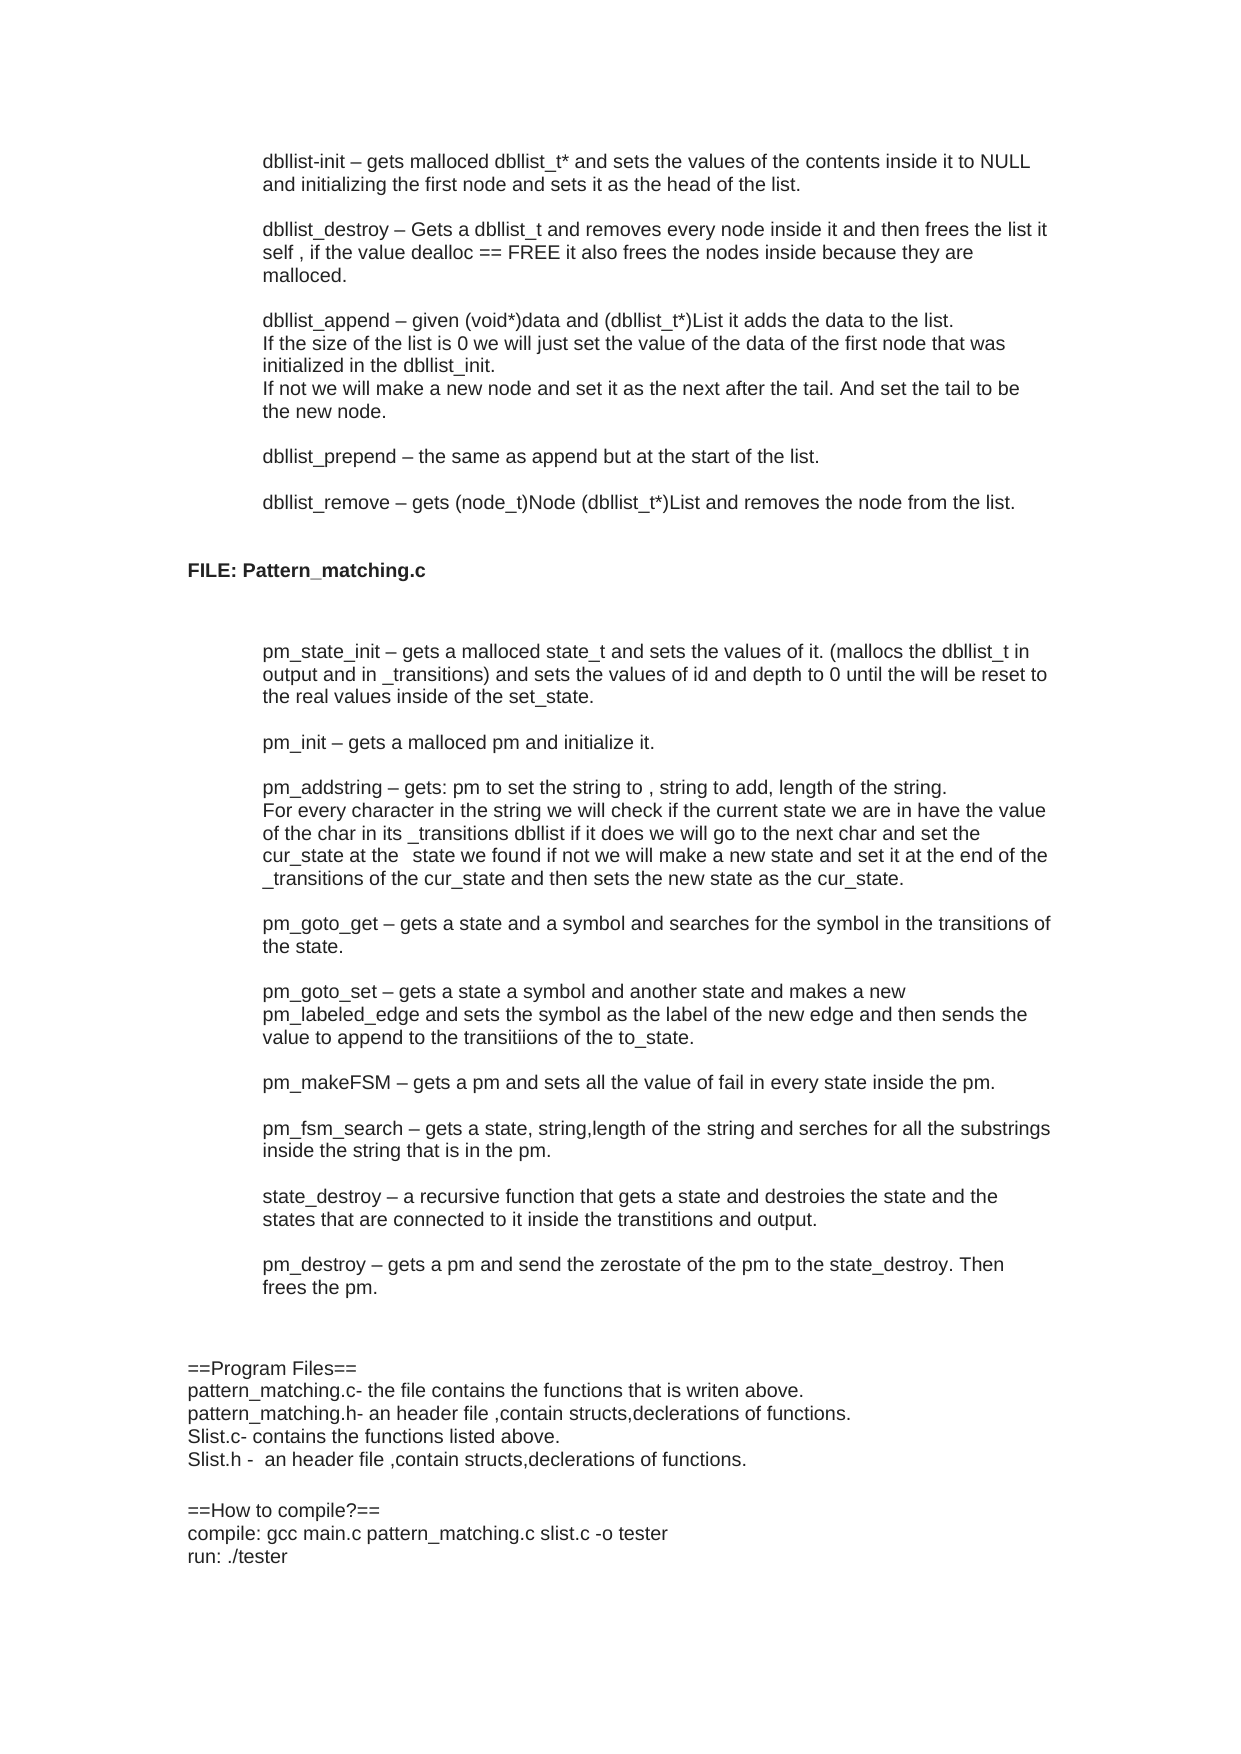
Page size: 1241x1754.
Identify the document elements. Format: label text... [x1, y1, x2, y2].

text pm_state_init – gets a malloced state_t and sets the values of it. (mallocs the dbllist_t in output and in _transitions) and sets the values of id and depth to 0 until the will be reset to the real values inside of the set_state. pm_init – gets a malloced pm and initialize it. pm_addstring – gets: pm to set the string to , string to add, length of the string. For every character in the string we will check if the current state we are in have the value of the char in its _transitions dbllist if it does we will go to the next char and set the cur_state at the state we found if not we will make a new state and set it at the end of the _transitions of the cur_state and then sets the new state as the cur_state. pm_goto_get – gets a state and a symbol and searches for the symbol in the transitions of the state. pm_goto_set – gets a state a symbol and another state and makes a new pm_labeled_edge and sets the symbol as the label of the new edge and then sends the value to append to the transitiions of the to_state. pm_makeFSM – gets a pm and sets all the value of fail in every state inside the pm. pm_fsm_search – gets a state, string,length of the string and serches for all the substrings inside the string that is in the pm. state_destroy – a recursive function that gets a state and destroies the state and the states that are connected to it inside the transtitions and output. pm_destroy – gets a pm and send the zerostate of the pm to the state_destroy. Then frees the pm. [187, 640, 1053, 1298]
text ==Program Files== pattern_matching.c- the file contains the functions that is writen above. pattern_matching.h- an header file ,contain structs,declerations of functions. Slist.c- contains the functions listed above. Slist.h - an header file ,contain structs,declerations of functions. [187, 1357, 1053, 1470]
text ==How to compile?== compile: gcc main.c pattern_matching.c slist.c -o tester run: ./tester [187, 1499, 1053, 1567]
text dbllist-init – gets malloced dbllist_t* and sets the values of the contents inside it to NULL and initializing the first node and sets it as the head of the list. dbllist_destroy – Gets a dbllist_t and removes every node inside it and then frees the list it self , if the value dealloc == FREE it also frees the nodes inside because they are malloced. dbllist_append – given (void*)data and (dbllist_t*)List it adds the data to the list. If the size of the list is 0 we will just set the value of the data of the first node that was initialized in the dbllist_init. If not we will make a new node and set it as the next after the tail. And set the tail to be the new node. dbllist_prepend – the same as append but at the start of the list. dbllist_remove – gets (node_t)Node (dbllist_t*)List and removes the node from the list. FILE: Pattern_matching.c [187, 150, 1053, 581]
